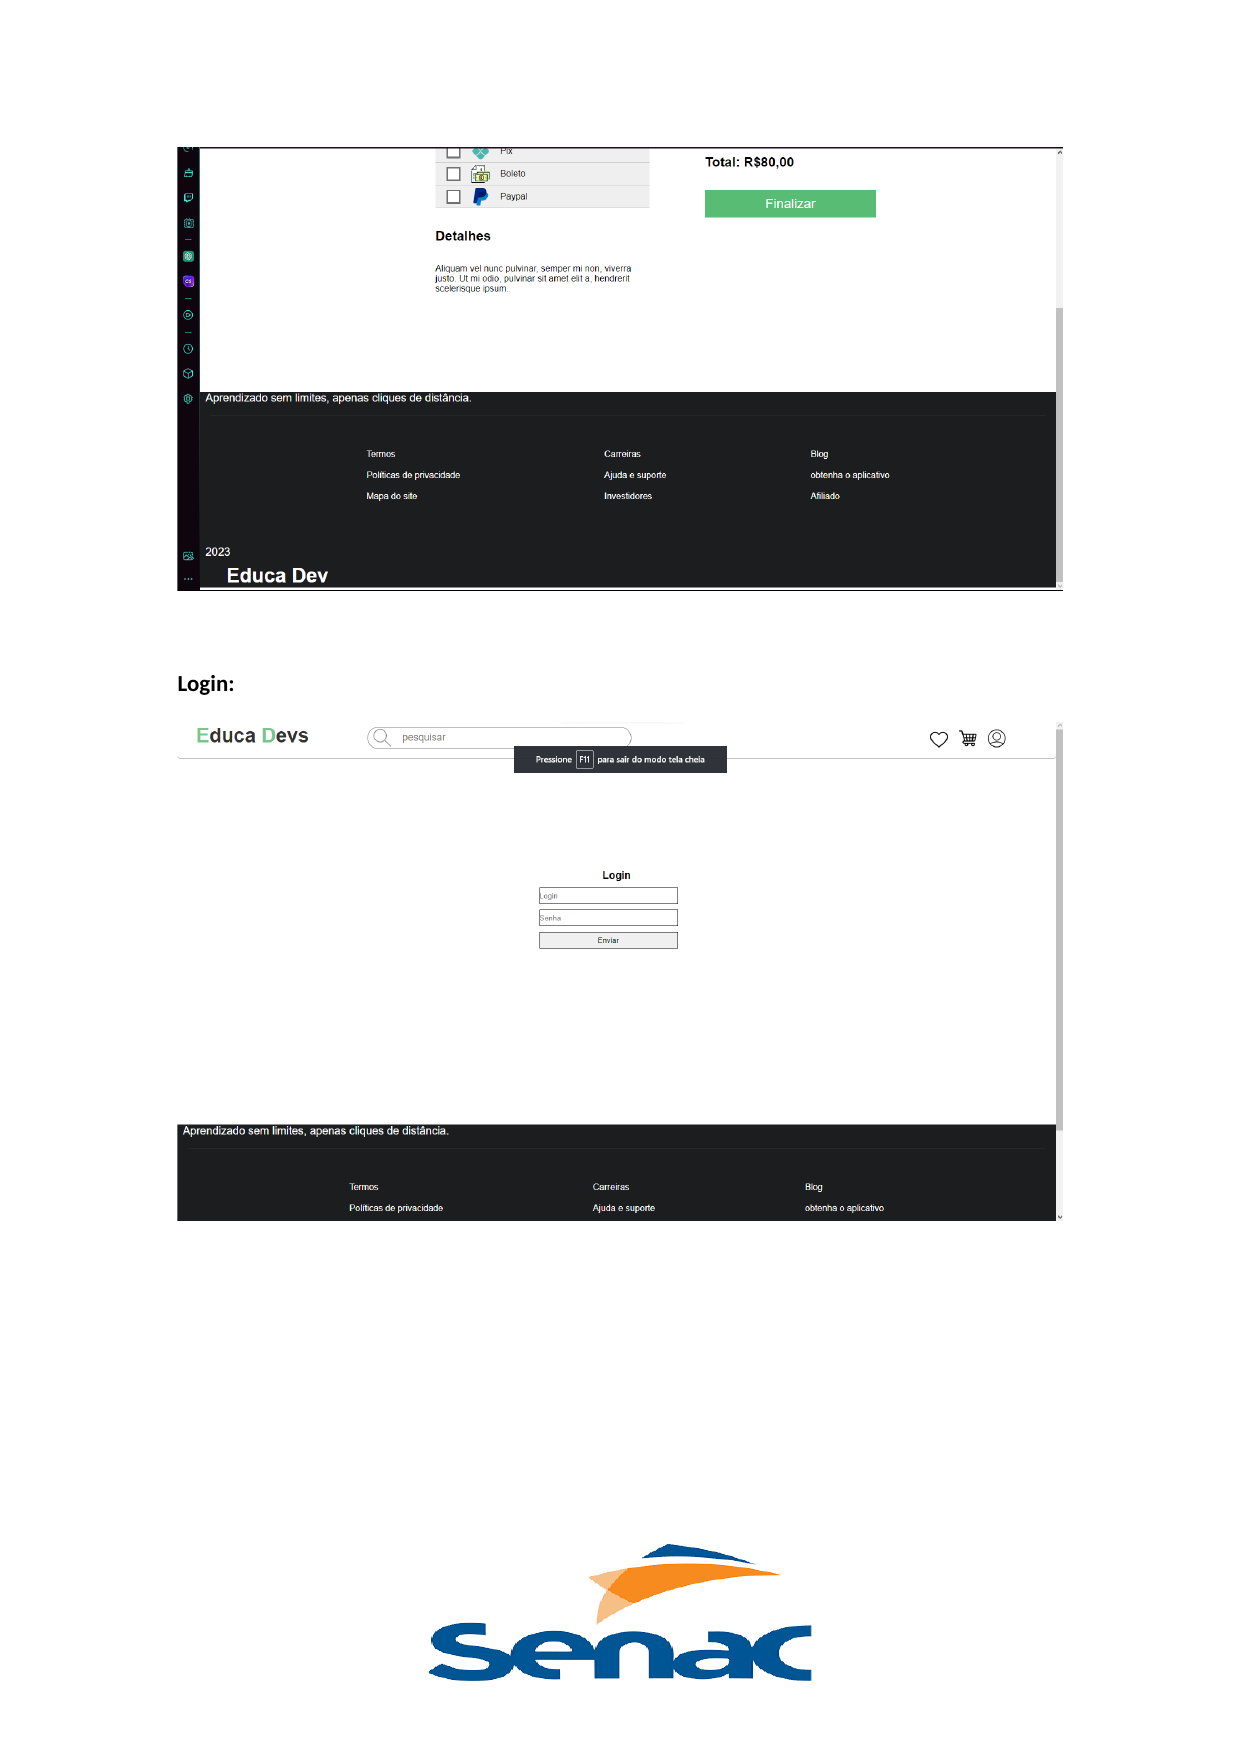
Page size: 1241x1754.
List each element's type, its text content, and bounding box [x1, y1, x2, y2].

text Login: [177, 669, 1063, 697]
picture [177, 147, 1063, 591]
picture [177, 722, 1063, 1221]
picture [428, 1544, 812, 1681]
